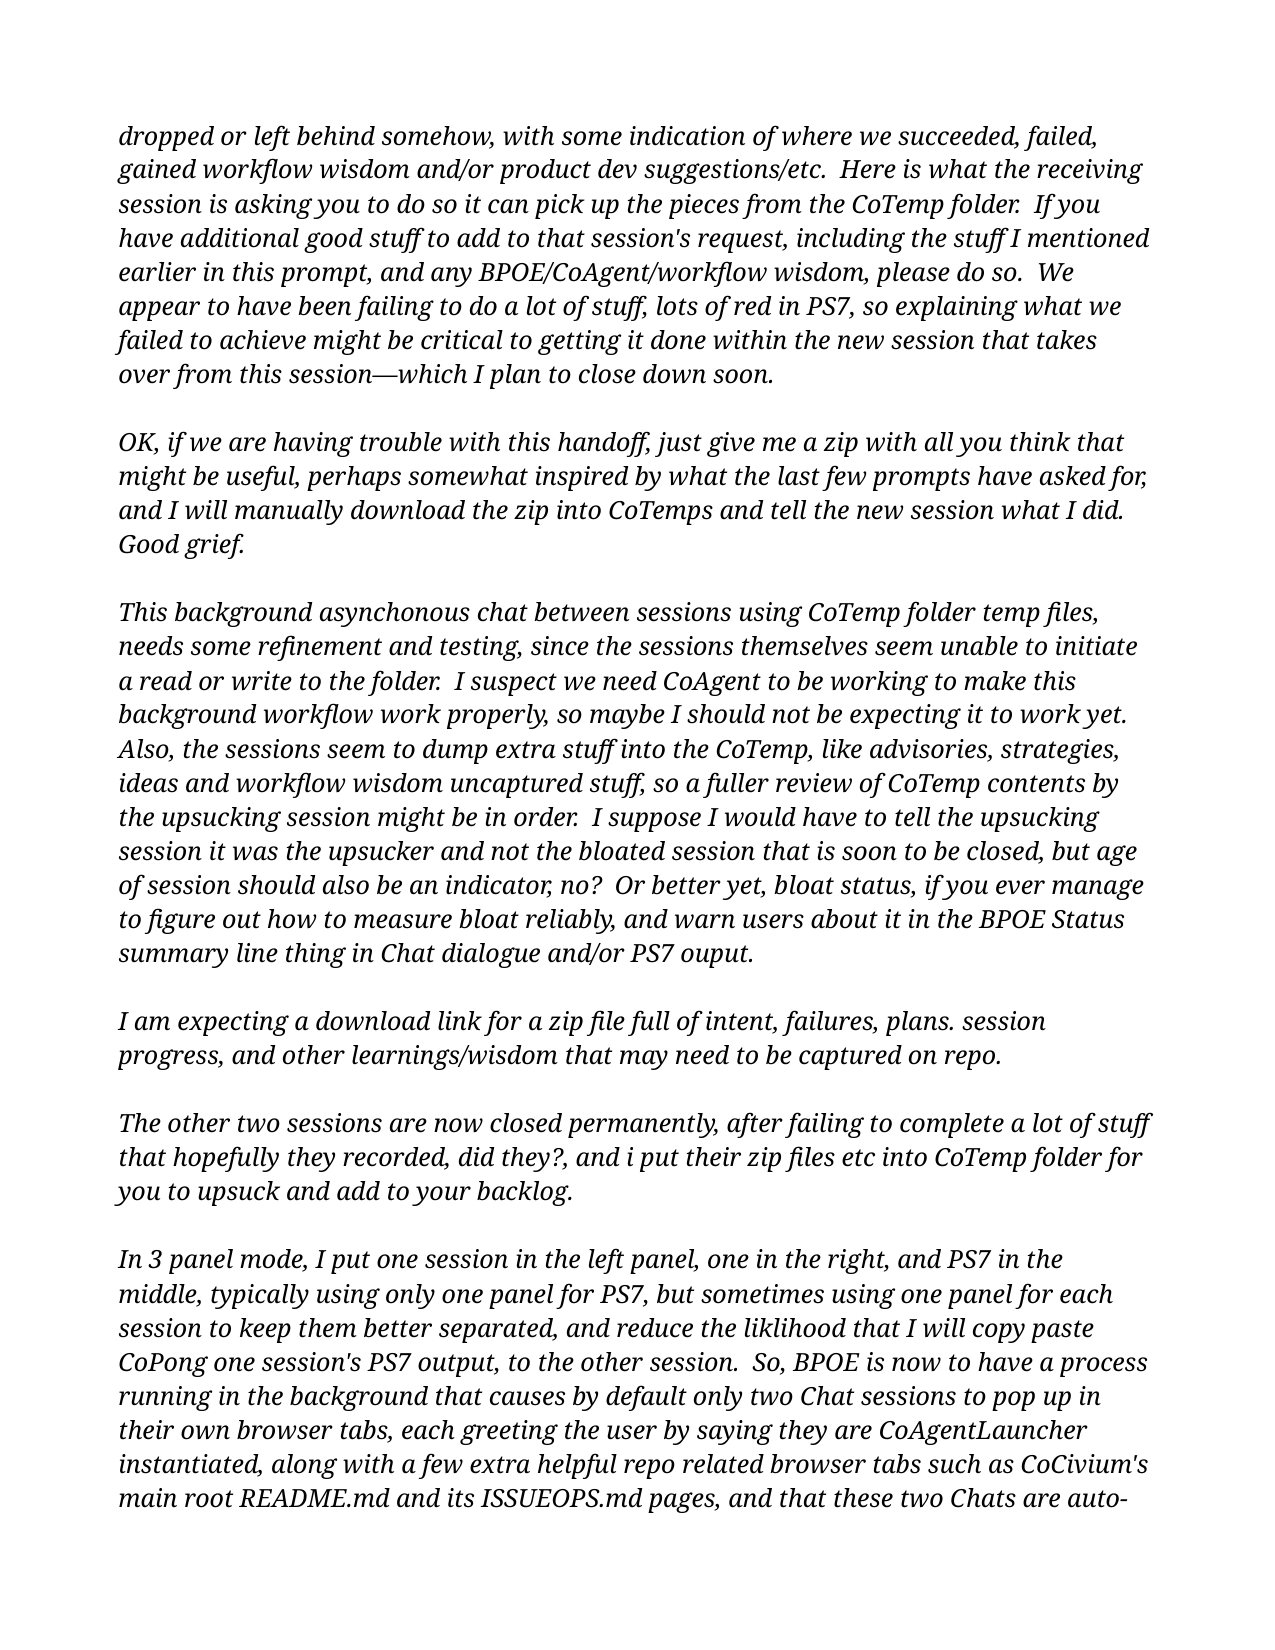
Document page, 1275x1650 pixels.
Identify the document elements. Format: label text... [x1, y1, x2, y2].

text dropped or left behind somehow, with some indication of where we succeeded, failed, gained workflow wisdom and/or product dev suggestions/etc. Here is what the receiving session is asking you to do so it can pick up the pieces from the CoTemp folder. If you have additional good stuff to add to that session's request, including the stuff I mentioned earlier in this prompt, and any BPOE/CoAgent/workflow wisdom, please do so. We appear to have been failing to do a lot of stuff, lots of red in PS7, so explaining what we failed to achieve might be critical to getting it done within the new session that takes over from this session—which I plan to close down soon. [118, 118, 1157, 391]
text This background asynchonous chat between sessions using CoTemp folder temp files, needs some refinement and testing, since the sessions themselves seem unable to initiate a read or write to the folder. I suspect we need CoAgent to be working to make this background workflow work properly, so maybe I should not be expecting it to work yet. Also, the sessions seem to dump extra stuff into the CoTemp, like advisories, strategies, ideas and workflow wisdom uncaptured stuff, so a fuller review of CoTemp contents by the upsucking session might be in order. I suppose I would have to tell the upsucking session it was the upsucker and not the bloated session that is soon to be closed, but age of session should also be an indicator, no? Or better yet, bloat status, if you ever manage to figure out how to measure bloat reliably, and warn users about it in the BPOE Status summary line thing in Chat dialogue and/or PS7 ouput. [118, 595, 1157, 970]
text I am expecting a download link for a zip file full of intent, failures, plans. session progress, and other learnings/wisdom that may need to be captured on repo. [118, 1004, 1157, 1072]
text The other two sessions are now closed permanently, after failing to complete a lot of stuff that hopefully they recorded, did they?, and i put their zip files etc into CoTemp folder for you to upsuck and add to your backlog. [118, 1106, 1157, 1208]
text OK, if we are having trouble with this handoff, just give me a zip with all you think that might be useful, perhaps somewhat inspired by what the last few prompts have asked for, and I will manually download the zip into CoTemps and tell the new session what I did. Good grief. [118, 425, 1157, 561]
text In 3 panel mode, I put one session in the left panel, one in the right, and PS7 in the middle, typically using only one panel for PS7, but sometimes using one panel for each session to keep them better separated, and reduce the liklihood that I will copy paste CoPong one session's PS7 output, to the other session. So, BPOE is now to have a process running in the background that causes by default only two Chat sessions to pop up in their own browser tabs, each greeting the user by saying they are CoAgentLauncher instantiated, along with a few extra helpful repo related browser tabs such as CoCivium's main root README.md and its ISSUEOPS.md pages, and that these two Chats are auto- [118, 1242, 1157, 1515]
